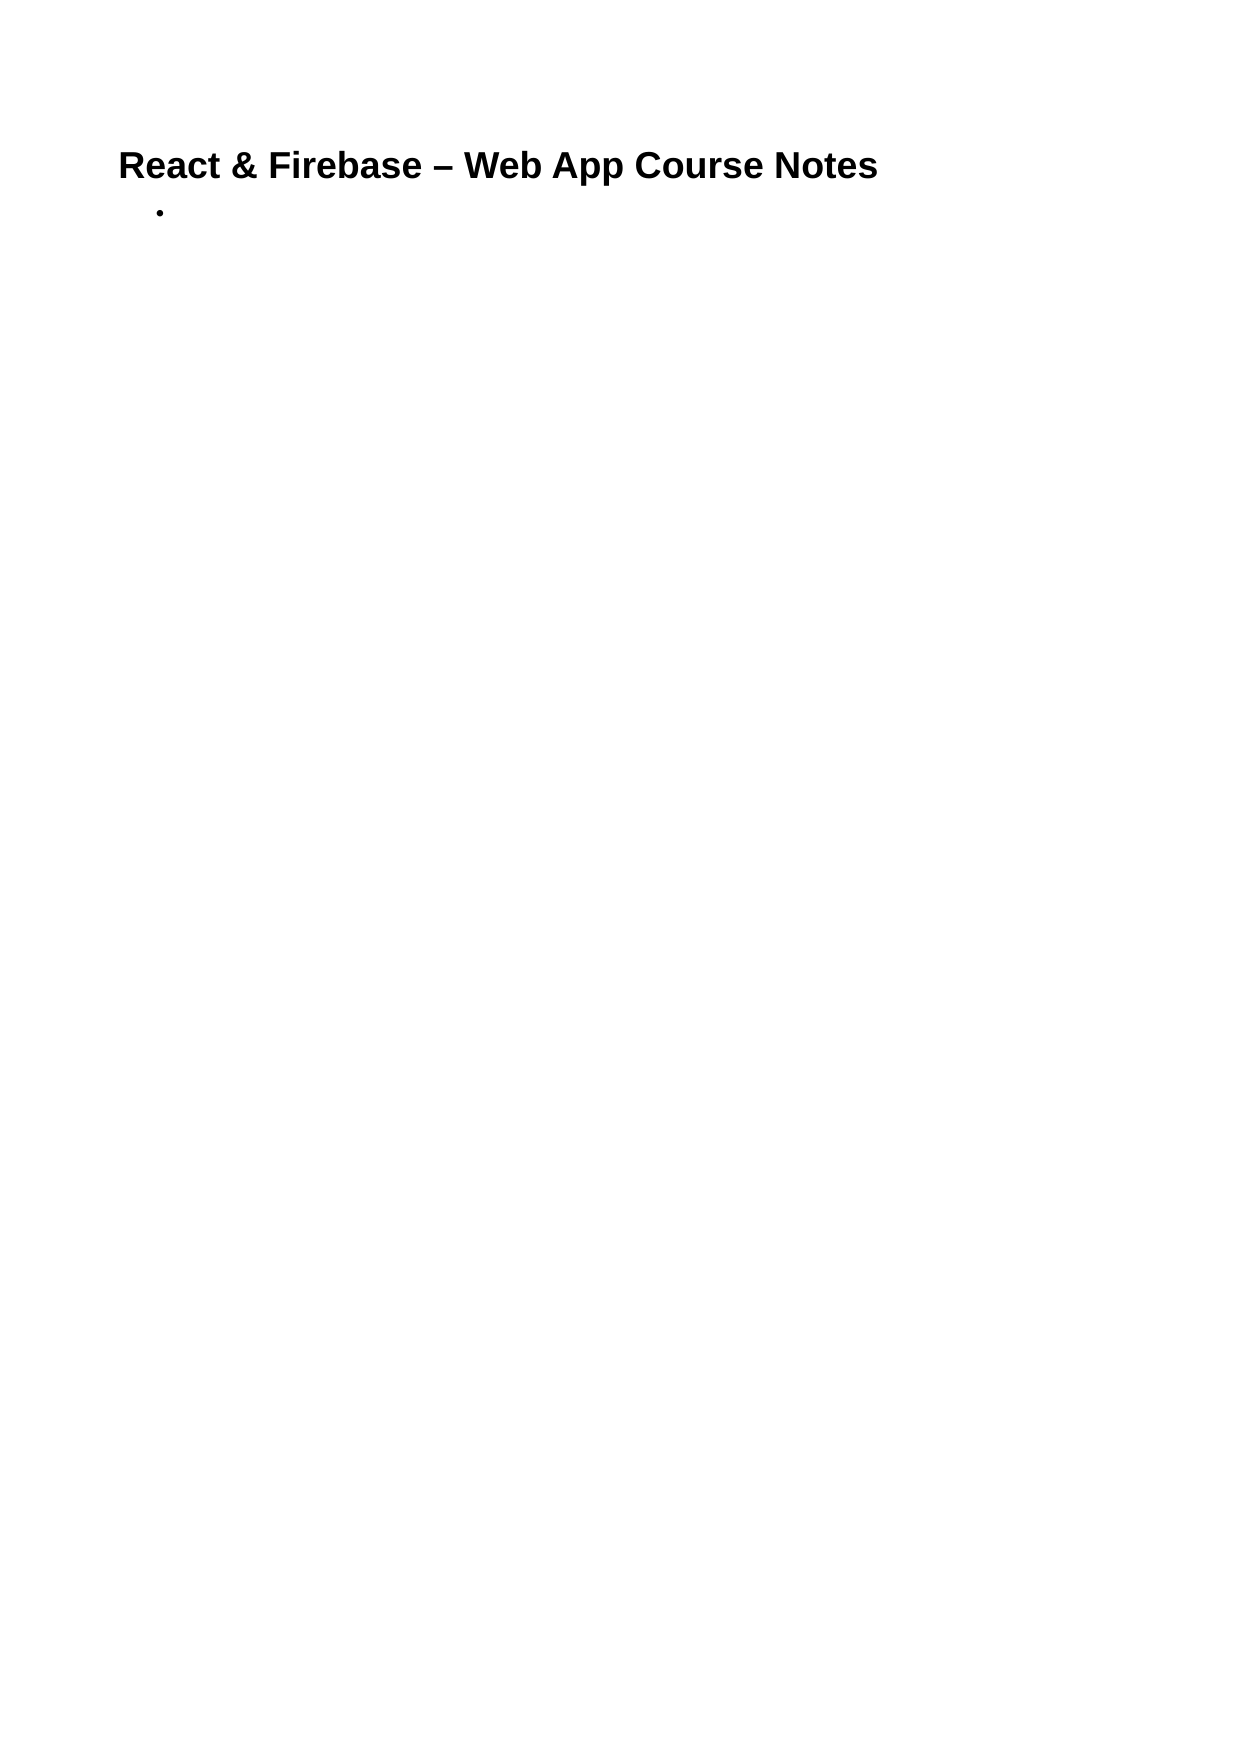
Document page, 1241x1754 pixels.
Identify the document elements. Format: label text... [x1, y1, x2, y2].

subtitle React & Firebase – Web App Course Notes [118, 143, 1122, 186]
